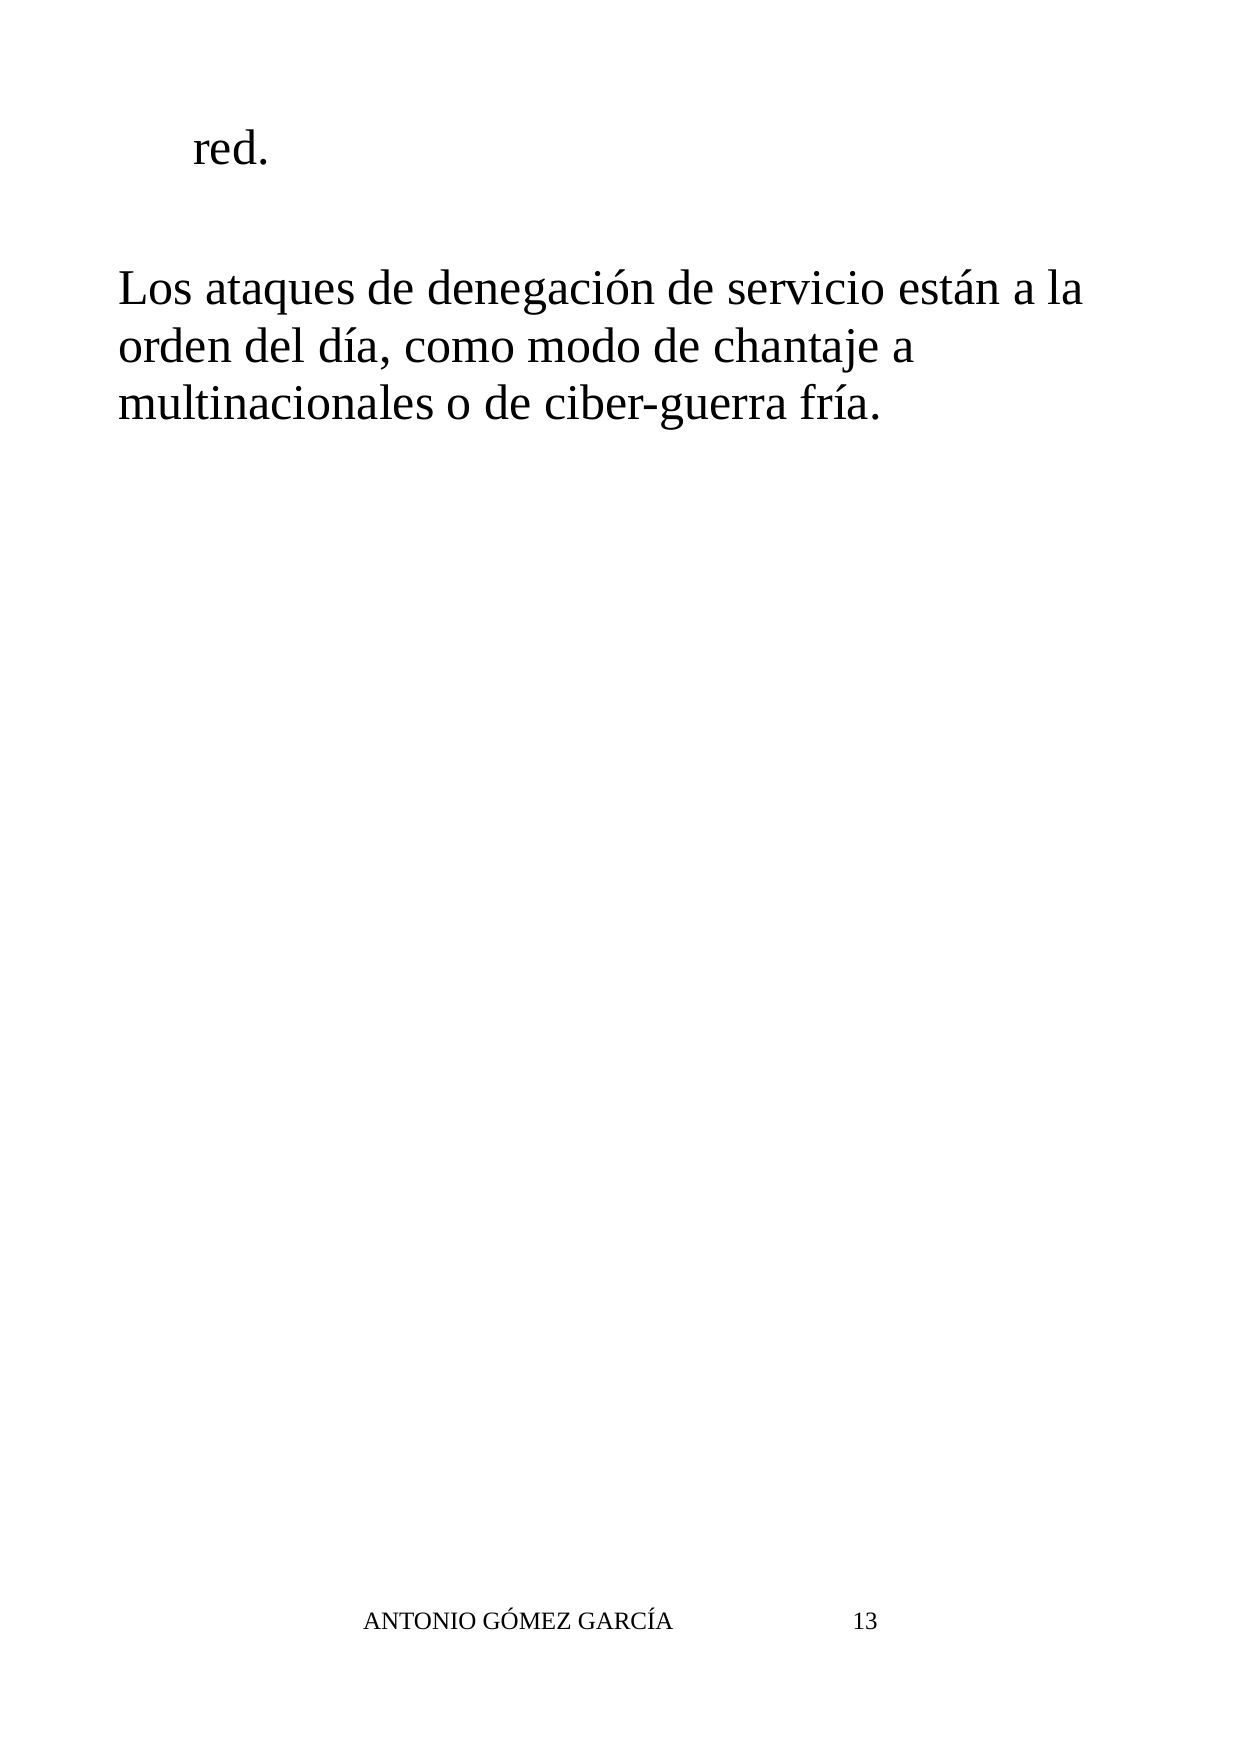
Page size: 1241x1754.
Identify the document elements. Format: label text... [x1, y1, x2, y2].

text Los ataques de denegación de servicio están a la orden del día, como modo de chantaje a multinacionales o de ciber-guerra fría. [118, 258, 1122, 431]
list red. [156, 118, 1122, 176]
